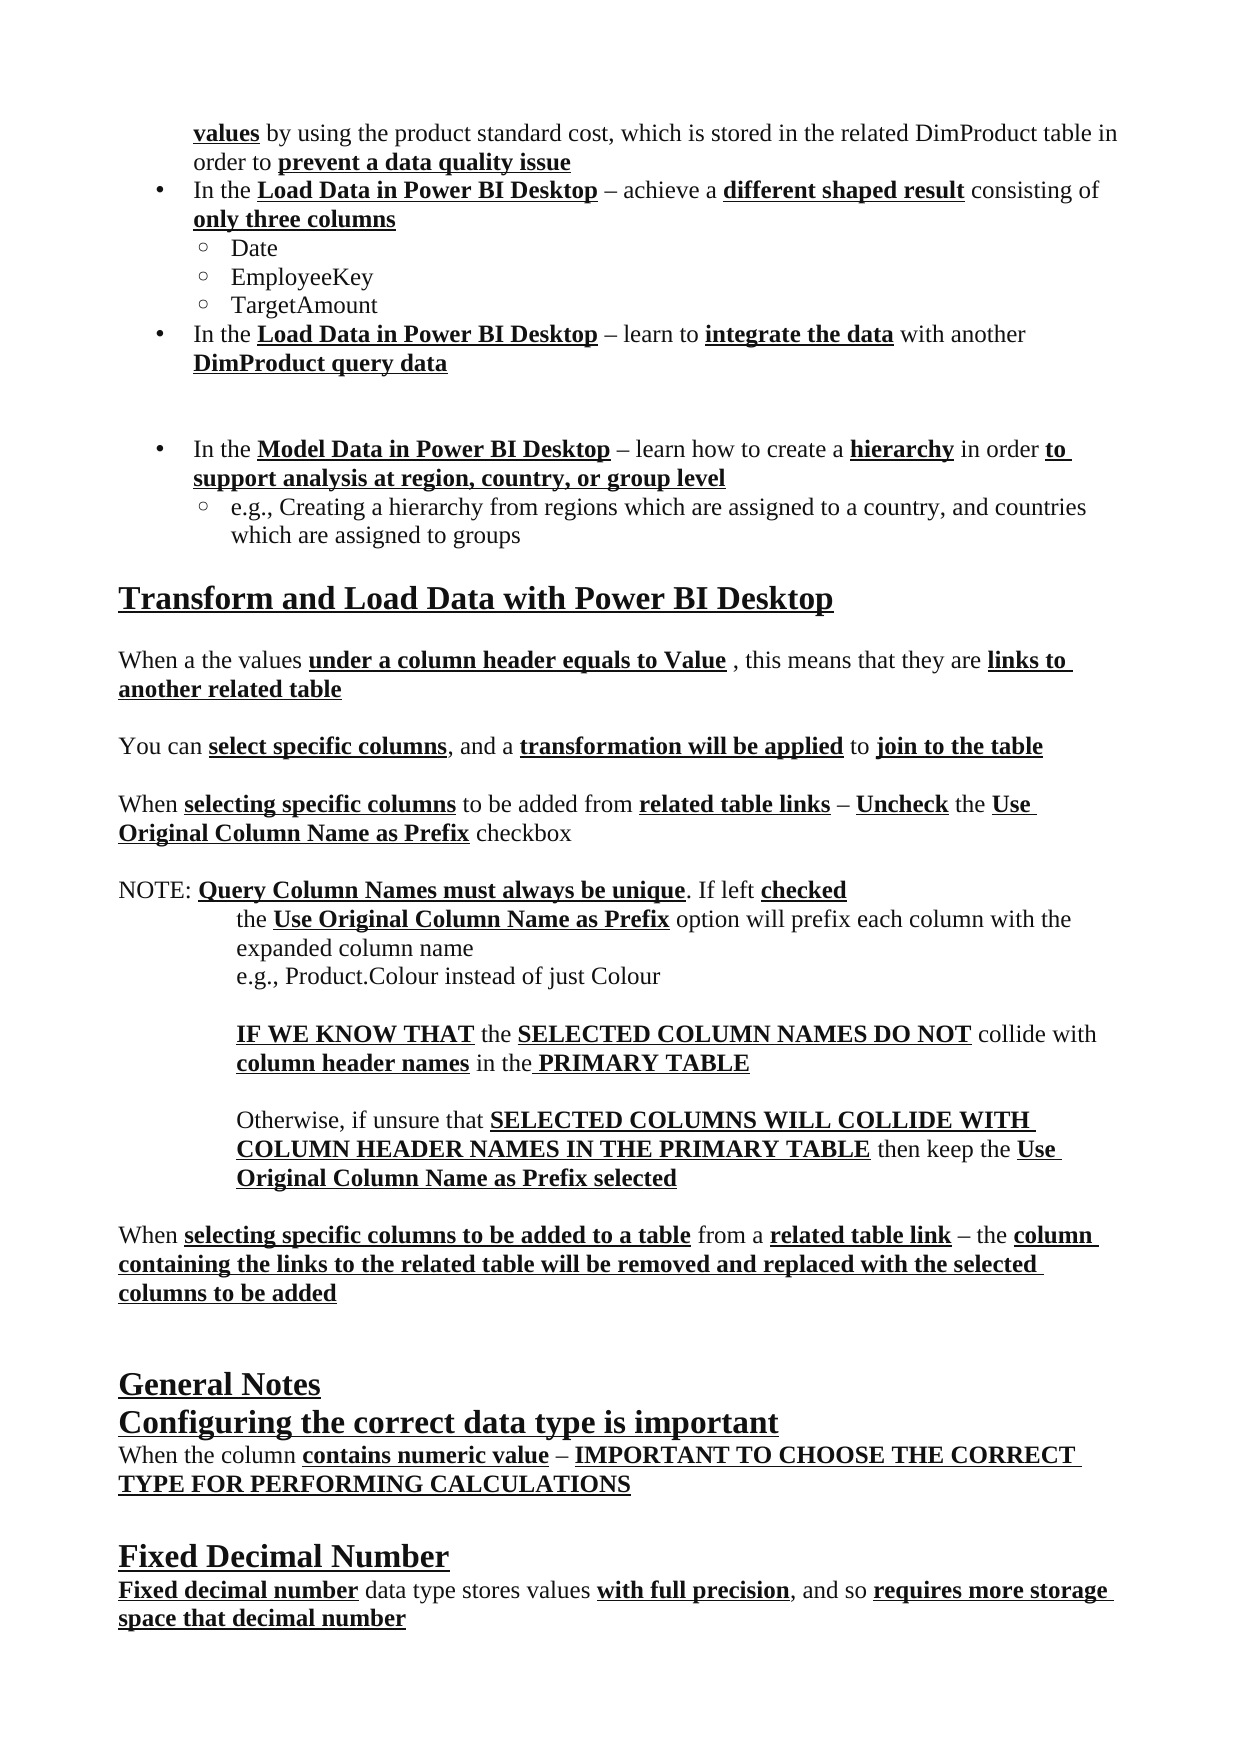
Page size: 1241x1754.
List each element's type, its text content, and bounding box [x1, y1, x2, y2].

text Configuring the correct data type is important [118, 1402, 1122, 1441]
text General Notes [118, 1364, 1122, 1402]
text Fixed Decimal Number [118, 1536, 1122, 1575]
text Otherwise, if unsure that SELECTED COLUMNS WILL COLLIDE WITH COLUMN HEADER NAMES IN THE PRIMARY TABLE then keep the Use Original Column Name as Prefix selected [118, 1105, 1122, 1191]
text When selecting specific columns to be added to a table from a related table link – the column containing the links to the related table will be removed and replaced with the selected columns to be added [118, 1220, 1122, 1306]
list In the Load Data in Power BI Desktop – achieve a different shaped result consisting of only three columns [156, 176, 1122, 233]
list In the Model Data in Power BI Desktop – learn how to create a hierarchy in order to support analysis at region, country, or group level [156, 434, 1122, 492]
list In the Load Data in Power BI Desktop – learn to integrate the data with another DimProduct query data [156, 319, 1122, 377]
text NOTE: Query Column Names must always be unique. If left checked [118, 875, 1122, 904]
text When selecting specific columns to be added from related table links – Uncheck the Use Original Column Name as Prefix checkbox [118, 789, 1122, 846]
text e.g., Product.Colour instead of just Colour [118, 961, 1122, 990]
list TargetAmount [193, 291, 1122, 319]
list e.g., Creating a hierarchy from regions which are assigned to a country, and countries which are assigned to groups [193, 492, 1122, 549]
text Transform and Load Data with Power BI Desktop [118, 578, 1122, 616]
text You can select specific columns, and a transformation will be applied to join to the table [118, 731, 1122, 760]
text the Use Original Column Name as Prefix option will prefix each column with the expanded column name [118, 904, 1122, 961]
list values by using the product standard cost, which is stored in the related DimProduct table in order to prevent a data quality issue [156, 118, 1122, 176]
list EmployeeKey [193, 262, 1122, 291]
text When a the values under a column header equals to Value , this means that they are links to another related table [118, 645, 1122, 703]
text IF WE KNOW THAT the SELECTED COLUMN NAMES DO NOT collide with column header names in the PRIMARY TABLE [118, 1019, 1122, 1076]
text When the column contains numeric value – IMPORTANT TO CHOOSE THE CORRECT TYPE FOR PERFORMING CALCULATIONS [118, 1441, 1122, 1498]
text Fixed decimal number data type stores values with full precision, and so requires more storage space that decimal number [118, 1575, 1122, 1632]
list Date [193, 233, 1122, 262]
